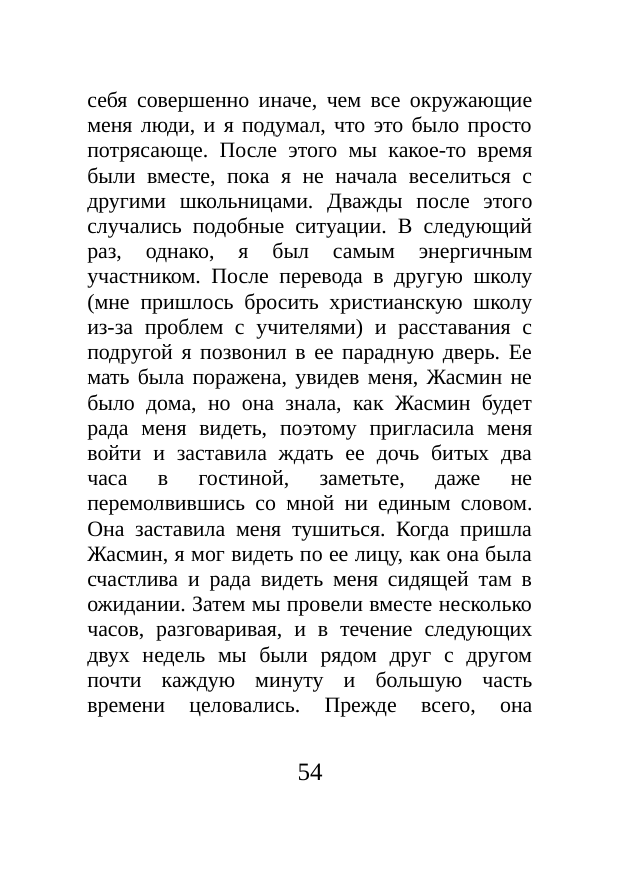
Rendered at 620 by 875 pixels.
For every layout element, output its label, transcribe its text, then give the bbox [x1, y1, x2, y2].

text себя совершенно иначе, чем все окружающие меня люди, и я подумал, что это было просто потрясающе. После этого мы какое-то время были вместе, пока я не начала веселиться с другими школьницами. Дважды после этого случались подобные ситуации. В следующий раз, однако, я был самым энергичным участником. После перевода в другую школу (мне пришлось бросить христианскую школу из-за проблем с учителями) и расставания с подругой я позвонил в ее парадную дверь. Ее мать была поражена, увидев меня, Жасмин не было дома, но она знала, как Жасмин будет рада меня видеть, поэтому пригласила меня войти и заставила ждать ее дочь битых два часа в гостиной, заметьте, даже не перемолвившись со мной ни единым словом. Она заставила меня тушиться. Когда пришла Жасмин, я мог видеть по ее лицу, как она была счастлива и рада видеть меня сидящей там в ожидании. Затем мы провели вместе несколько часов, разговаривая, и в течение следующих двух недель мы были рядом друг с другом почти каждую минуту и большую часть времени целовались. Прежде всего, она [87, 87, 532, 717]
